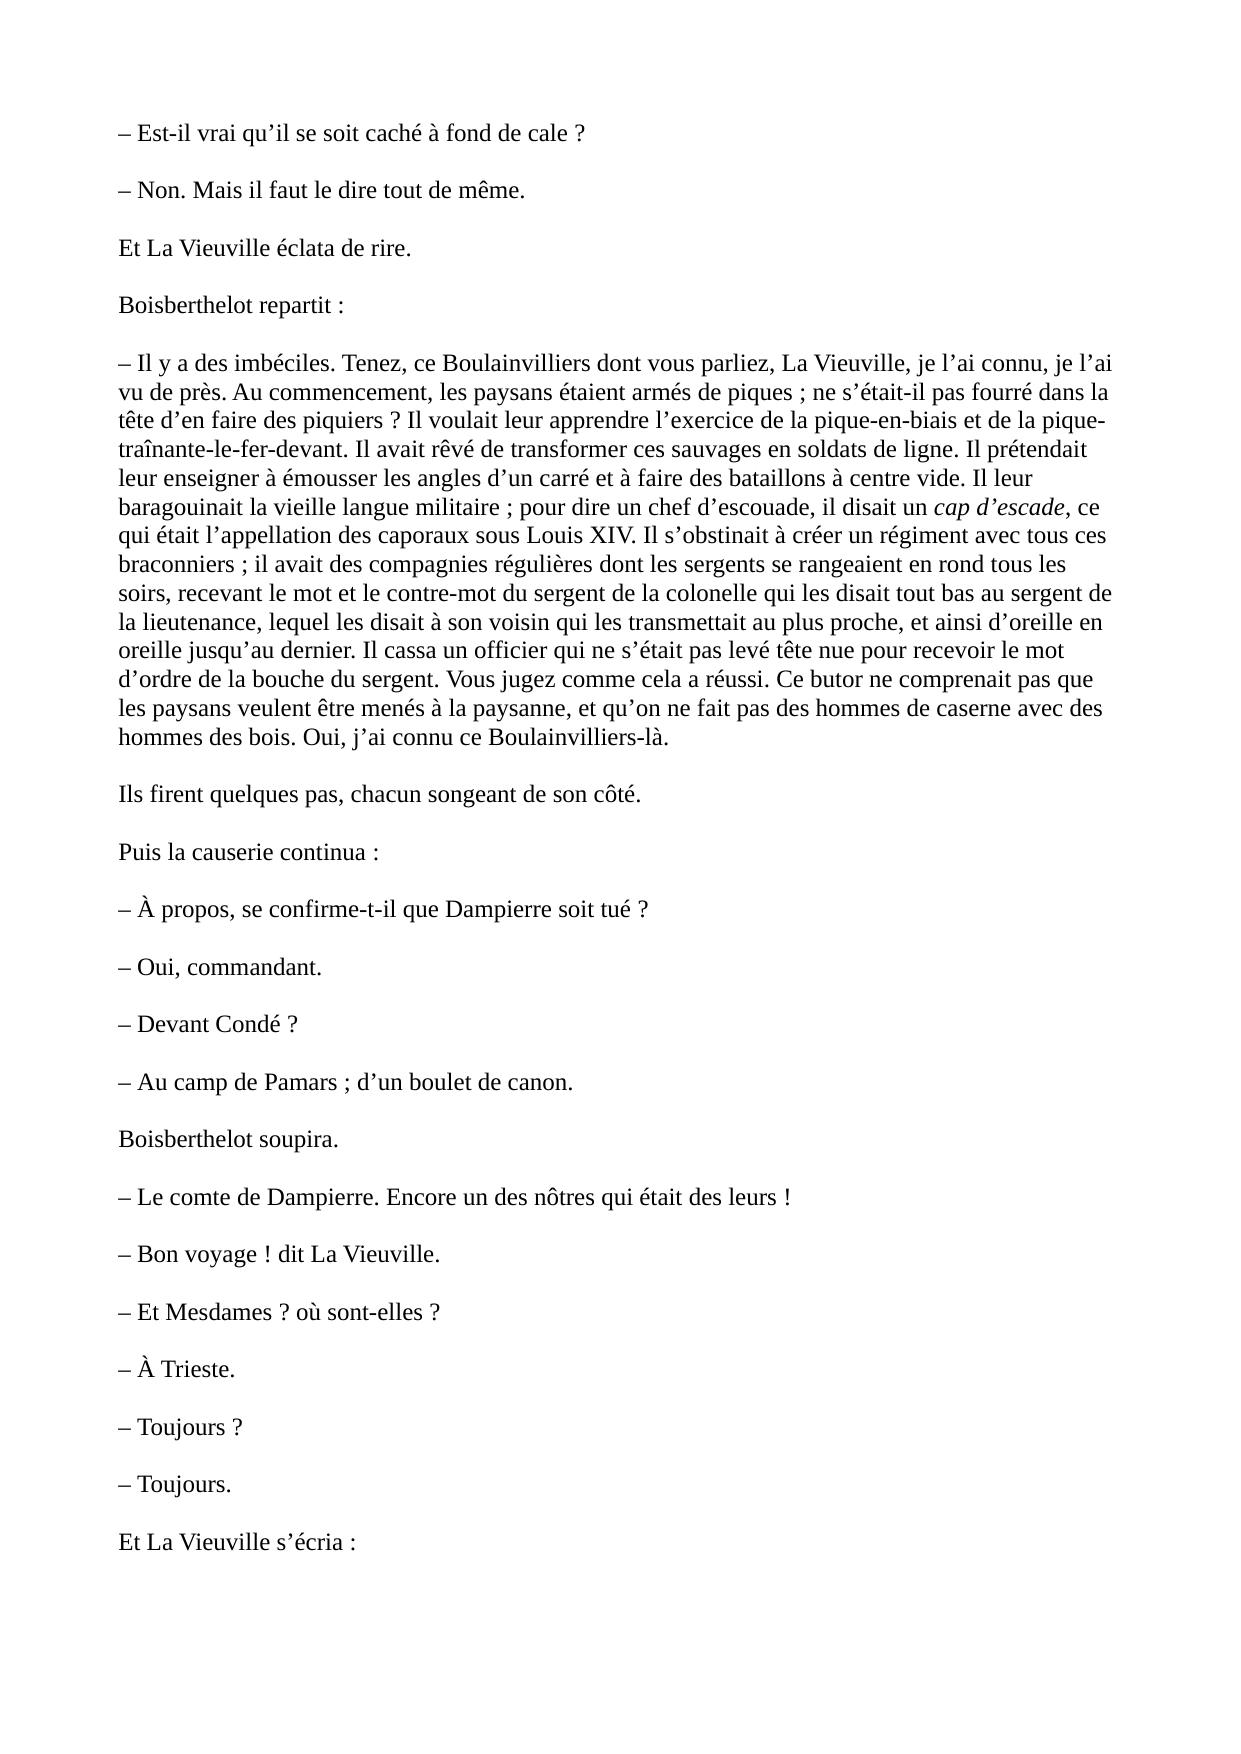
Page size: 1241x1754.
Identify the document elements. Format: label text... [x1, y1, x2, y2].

text – Toujours ? [118, 1412, 1122, 1441]
text – Toujours. [118, 1469, 1122, 1498]
text – Devant Condé ? [118, 1009, 1122, 1038]
text – Le comte de Dampierre. Encore un des nôtres qui était des leurs ! [118, 1182, 1122, 1211]
text – Est-il vrai qu’il se soit caché à fond de cale ? [118, 118, 1122, 147]
text – Oui, commandant. [118, 952, 1122, 981]
text – Et Mesdames ? où sont-elles ? [118, 1297, 1122, 1326]
text – Non. Mais il faut le dire tout de même. [118, 176, 1122, 204]
text Ils firent quelques pas, chacun songeant de son côté. [118, 779, 1122, 808]
text Et La Vieuville s’écria : [118, 1527, 1122, 1556]
text Puis la causerie continua : [118, 837, 1122, 866]
text Boisberthelot repartit : [118, 291, 1122, 319]
text Et La Vieuville éclata de rire. [118, 233, 1122, 262]
text – À propos, se confirme-t-il que Dampierre soit tué ? [118, 894, 1122, 923]
text – Au camp de Pamars ; d’un boulet de canon. [118, 1067, 1122, 1096]
text – Bon voyage ! dit La Vieuville. [118, 1239, 1122, 1268]
text – À Trieste. [118, 1354, 1122, 1383]
text Boisberthelot soupira. [118, 1124, 1122, 1153]
text – Il y a des imbéciles. Tenez, ce Boulainvilliers dont vous parliez, La Vieuville, je l’ai connu, je l’ai vu de près. Au commencement, les paysans étaient armés de piques ; ne s’était-il pas fourré dans la tête d’en faire des piquiers ? Il voulait leur apprendre l’exercice de la pique-en-biais et de la pique-traînante-le-fer-devant. Il avait rêvé de transformer ces sauvages en soldats de ligne. Il prétendait leur enseigner à émousser les angles d’un carré et à faire des bataillons à centre vide. Il leur baragouinait la vieille langue militaire ; pour dire un chef d’escouade, il disait un cap d’escade, ce qui était l’appellation des caporaux sous Louis XIV. Il s’obstinait à créer un régiment avec tous ces braconniers ; il avait des compagnies régulières dont les sergents se rangeaient en rond tous les soirs, recevant le mot et le contre-mot du sergent de la colonelle qui les disait tout bas au sergent de la lieutenance, lequel les disait à son voisin qui les transmettait au plus proche, et ainsi d’oreille en oreille jusqu’au dernier. Il cassa un officier qui ne s’était pas levé tête nue pour recevoir le mot d’ordre de la bouche du sergent. Vous jugez comme cela a réussi. Ce butor ne comprenait pas que les paysans veulent être menés à la paysanne, et qu’on ne fait pas des hommes de caserne avec des hommes des bois. Oui, j’ai connu ce Boulainvilliers-là. [118, 348, 1122, 751]
